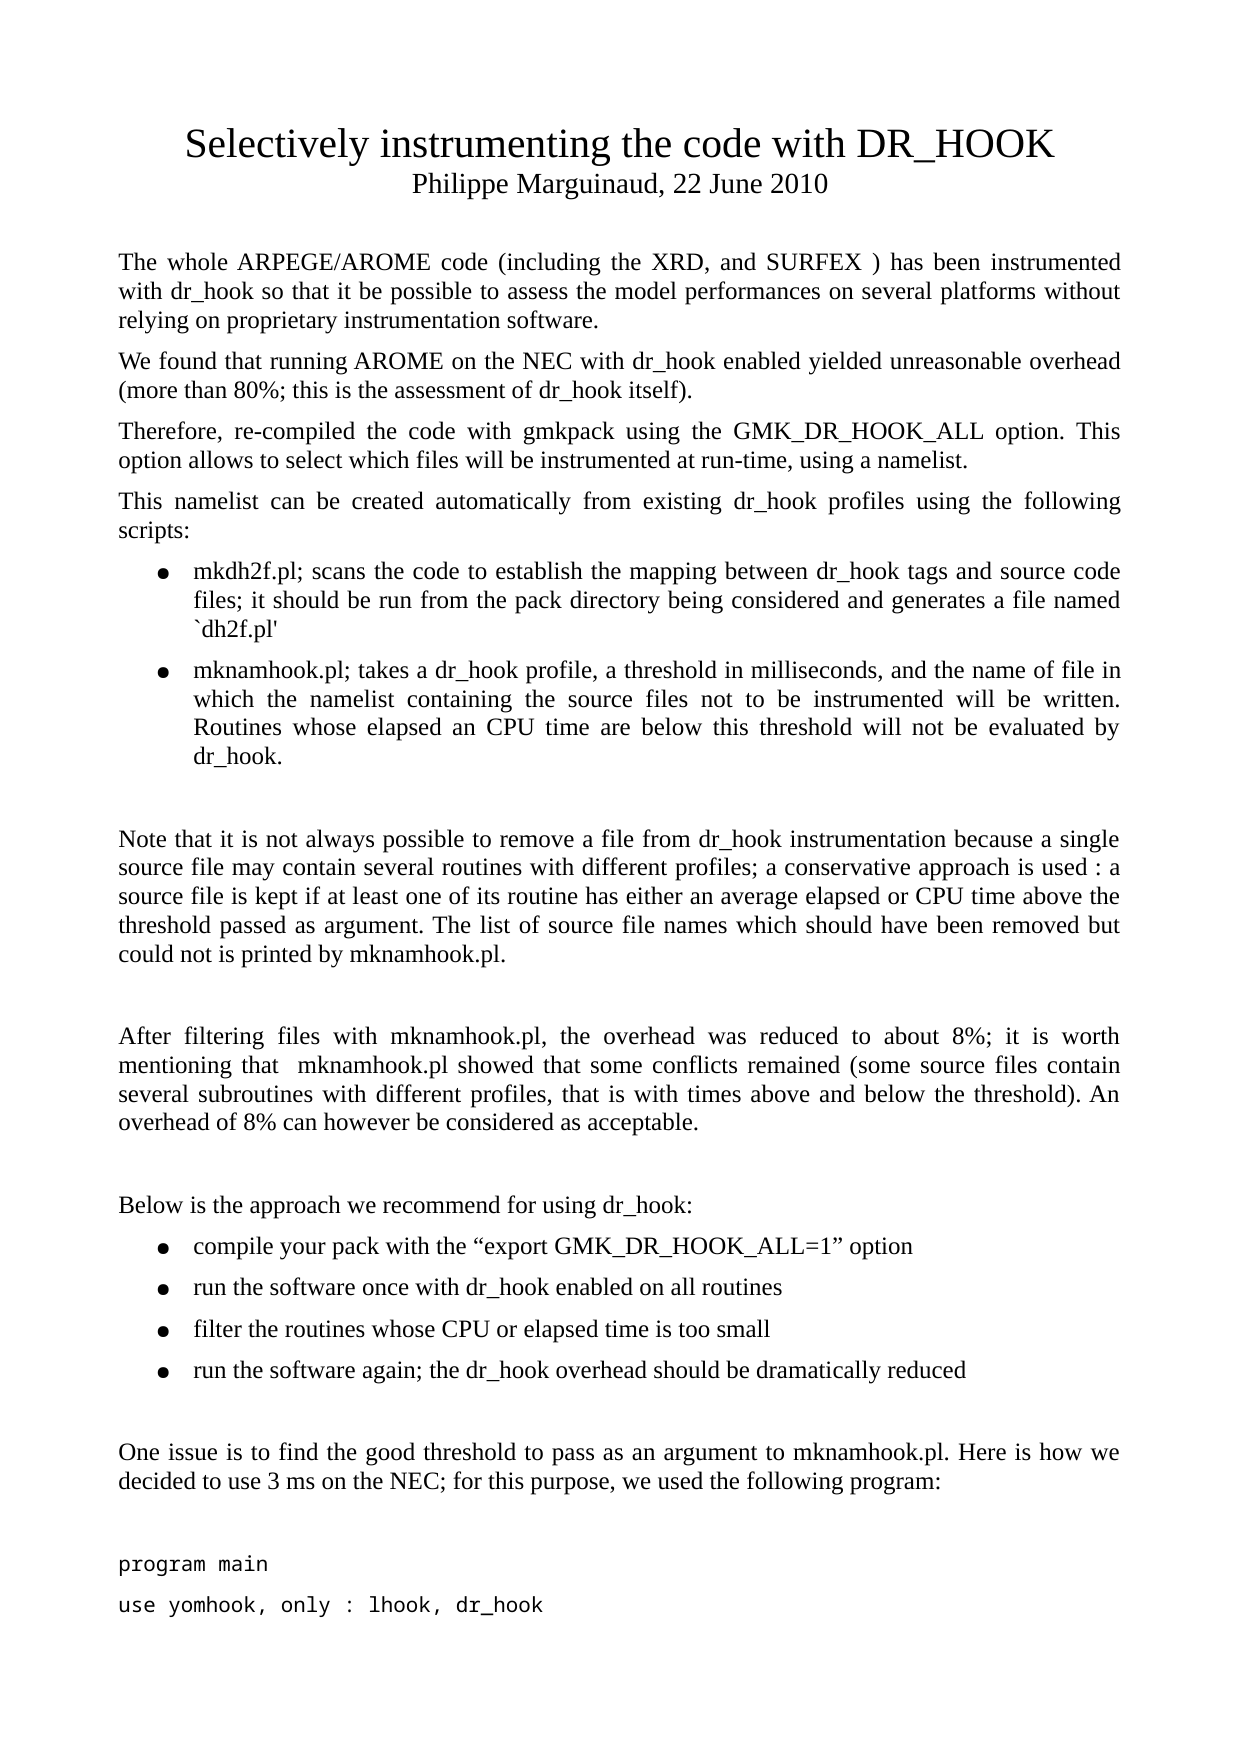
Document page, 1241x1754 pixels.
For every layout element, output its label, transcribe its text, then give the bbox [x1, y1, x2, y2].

list run the software once with dr_hook enabled on all routines [156, 1272, 1122, 1301]
text Below is the approach we recommend for using dr_hook: [118, 1190, 1122, 1219]
text use yomhook, only : lhook, dr_hook [118, 1590, 1122, 1618]
text Selectively instrumenting the code with DR_HOOK [118, 118, 1122, 166]
text The whole ARPEGE/AROME code (including the XRD, and SURFEX ) has been instrumented with dr_hook so that it be possible to assess the model performances on several platforms without relying on proprietary instrumentation software. [118, 247, 1122, 334]
list mkdh2f.pl; scans the code to establish the mapping between dr_hook tags and source code files; it should be run from the pack directory being considered and generates a file named `dh2f.pl' [156, 556, 1122, 642]
text We found that running AROME on the NEC with dr_hook enabled yielded unreasonable overhead (more than 80%; this is the assessment of dr_hook itself). [118, 346, 1122, 404]
text After filtering files with mknamhook.pl, the overhead was reduced to about 8%; it is worth mentioning that mknamhook.pl showed that some conflicts remained (some source files contain several subroutines with different profiles, that is with times above and below the threshold). An overhead of 8% can however be considered as acceptable. [118, 1021, 1122, 1136]
list mknamhook.pl; takes a dr_hook profile, a threshold in milliseconds, and the name of file in which the namelist containing the source files not to be instrumented will be written. Routines whose elapsed an CPU time are below this threshold will not be evaluated by dr_hook. [156, 655, 1122, 770]
text One issue is to find the good threshold to pass as an argument to mknamhook.pl. Here is how we decided to use 3 ms on the NEC; for this purpose, we used the following program: [118, 1437, 1122, 1495]
text Philippe Marguinaud, 22 June 2010 [118, 166, 1122, 199]
text Note that it is not always possible to remove a file from dr_hook instrumentation because a single source file may contain several routines with different profiles; a conservative approach is used : a source file is kept if at least one of its routine has either an average elapsed or CPU time above the threshold passed as argument. The list of source file names which should have been removed but could not is printed by mknamhook.pl. [118, 824, 1122, 967]
text program main [118, 1549, 1122, 1577]
list compile your pack with the “export GMK_DR_HOOK_ALL=1” option [156, 1231, 1122, 1260]
list filter the routines whose CPU or elapsed time is too small [156, 1314, 1122, 1342]
text This namelist can be created automatically from existing dr_hook profiles using the following scripts: [118, 486, 1122, 544]
list run the software again; the dr_hook overhead should be dramatically reduced [156, 1355, 1122, 1384]
text Therefore, re-compiled the code with gmkpack using the GMK_DR_HOOK_ALL option. This option allows to select which files will be instrumented at run-time, using a namelist. [118, 416, 1122, 474]
